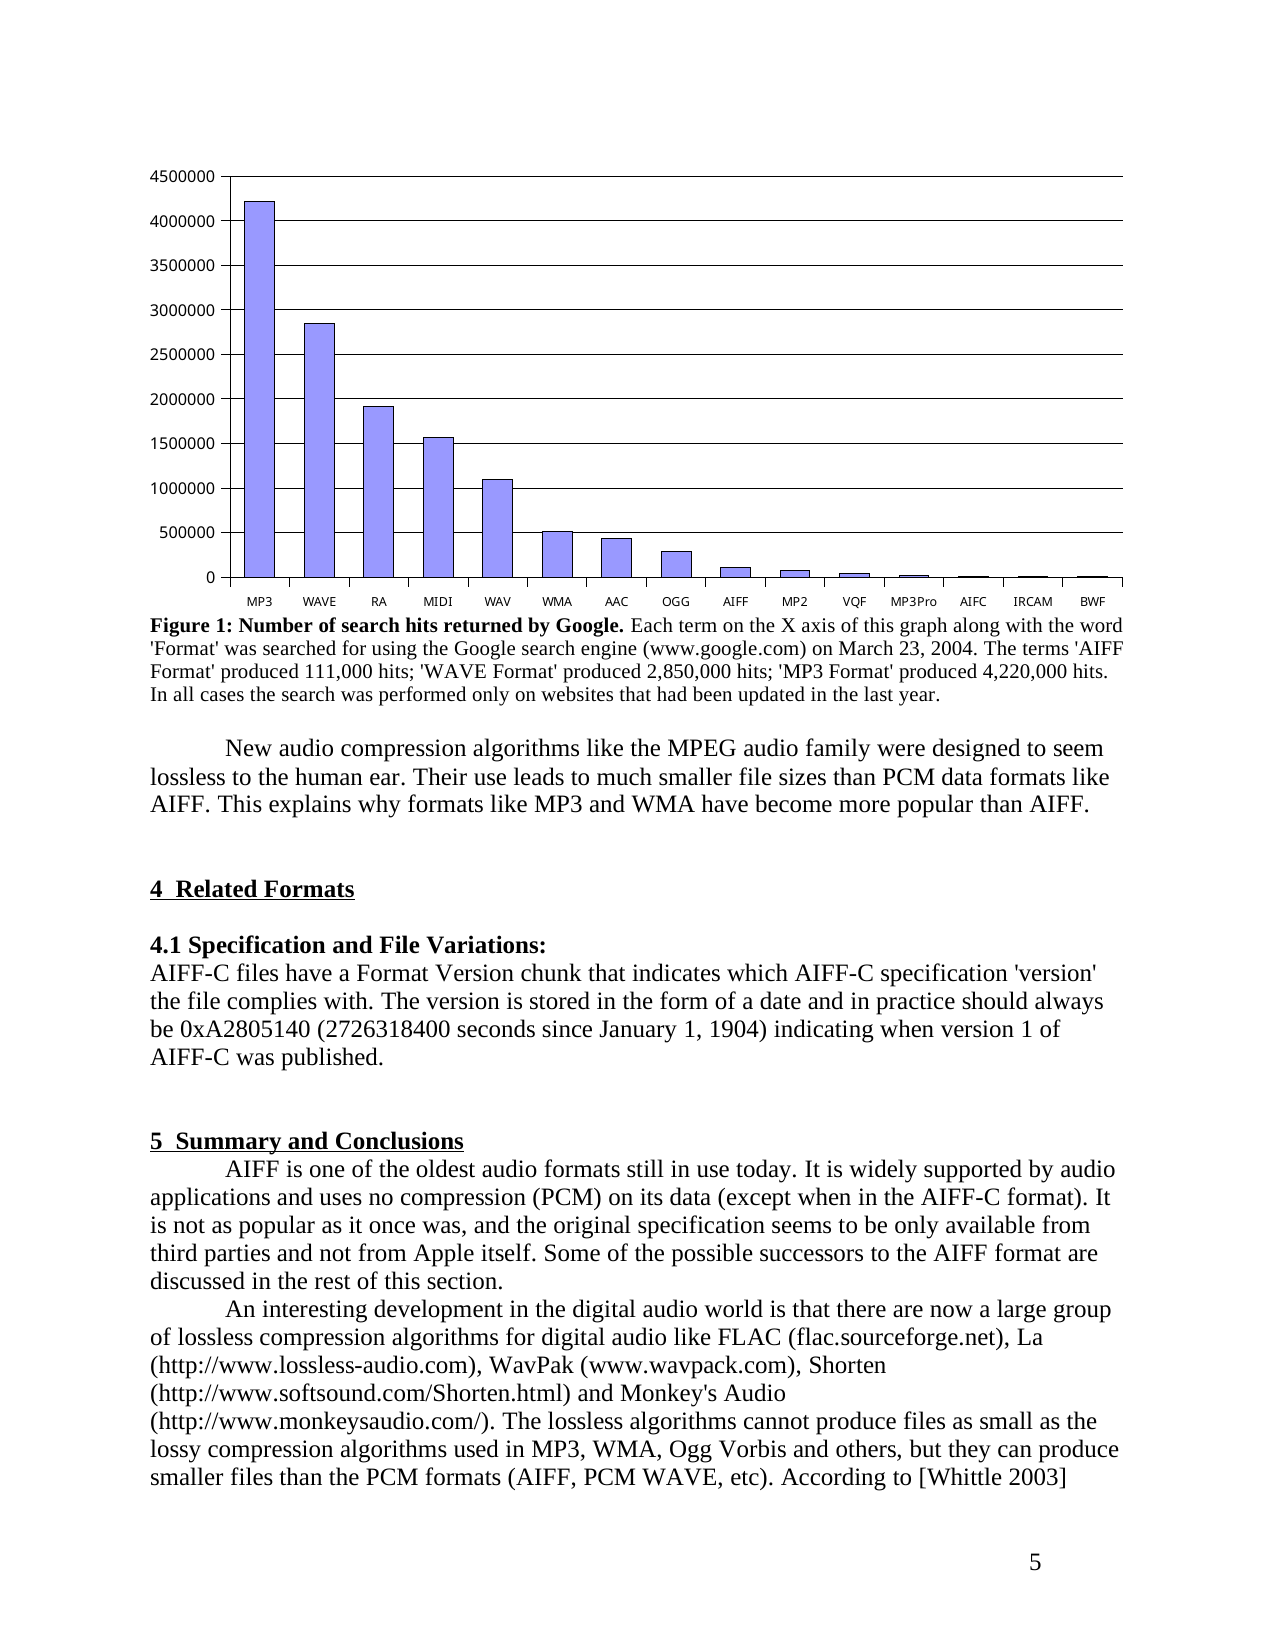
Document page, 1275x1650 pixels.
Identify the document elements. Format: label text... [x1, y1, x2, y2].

text An interesting development in the digital audio world is that there are now a large group of lossless compression algorithms for digital audio like FLAC (flac.sourceforge.net), La (http://www.lossless-audio.com), WavPak (www.wavpack.com), Shorten (http://www.softsound.com/Shorten.html) and Monkey's Audio (http://www.monkeysaudio.com/). The lossless algorithms cannot produce files as small as the lossy compression algorithms used in MP3, WMA, Ogg Vorbis and others, but they can produce smaller files than the PCM formats (AIFF, PCM WAVE, etc). According to [Whittle 2003] [150, 1295, 1125, 1491]
text AIFF is one of the oldest audio formats still in use today. It is widely supported by audio applications and uses no compression (PCM) on its data (except when in the AIFF-C format). It is not as popular as it once was, and the original specification seems to be only available from third parties and not from Apple itself. Some of the possible successors to the AIFF format are discussed in the rest of this section. [150, 1155, 1125, 1295]
text Figure 1: Number of search hits returned by Google. Each term on the X axis of this graph along with the word 'Format' was searched for using the Google search engine (www.google.com) on March 23, 2004. The terms 'AIFF Format' produced 111,000 hits; 'WAVE Format' produced 2,850,000 hits; 'MP3 Format' produced 4,220,000 hits. In all cases the search was performed only on websites that had been updated in the last year. [150, 615, 1125, 706]
text AIFF-C files have a Format Version chunk that indicates which AIFF-C specification 'version' the file complies with. The version is stored in the form of a date and in practice should always be 0xA2805140 (2726318400 seconds since January 1, 1904) indicating when version 1 of AIFF-C was published. [150, 958, 1125, 1071]
subtitle 5 Summary and Conclusions [150, 1127, 1125, 1155]
text New audio compression algorithms like the MPEG audio family were designed to seem lossless to the human ear. Their use leads to much smaller file sizes than PCM data formats like AIFF. This explains why formats like MP3 and WMA have become more popular than AIFF. [150, 734, 1125, 818]
list 4 Related Formats [150, 874, 1125, 902]
text 4.1 Specification and File Variations: [150, 931, 1125, 958]
